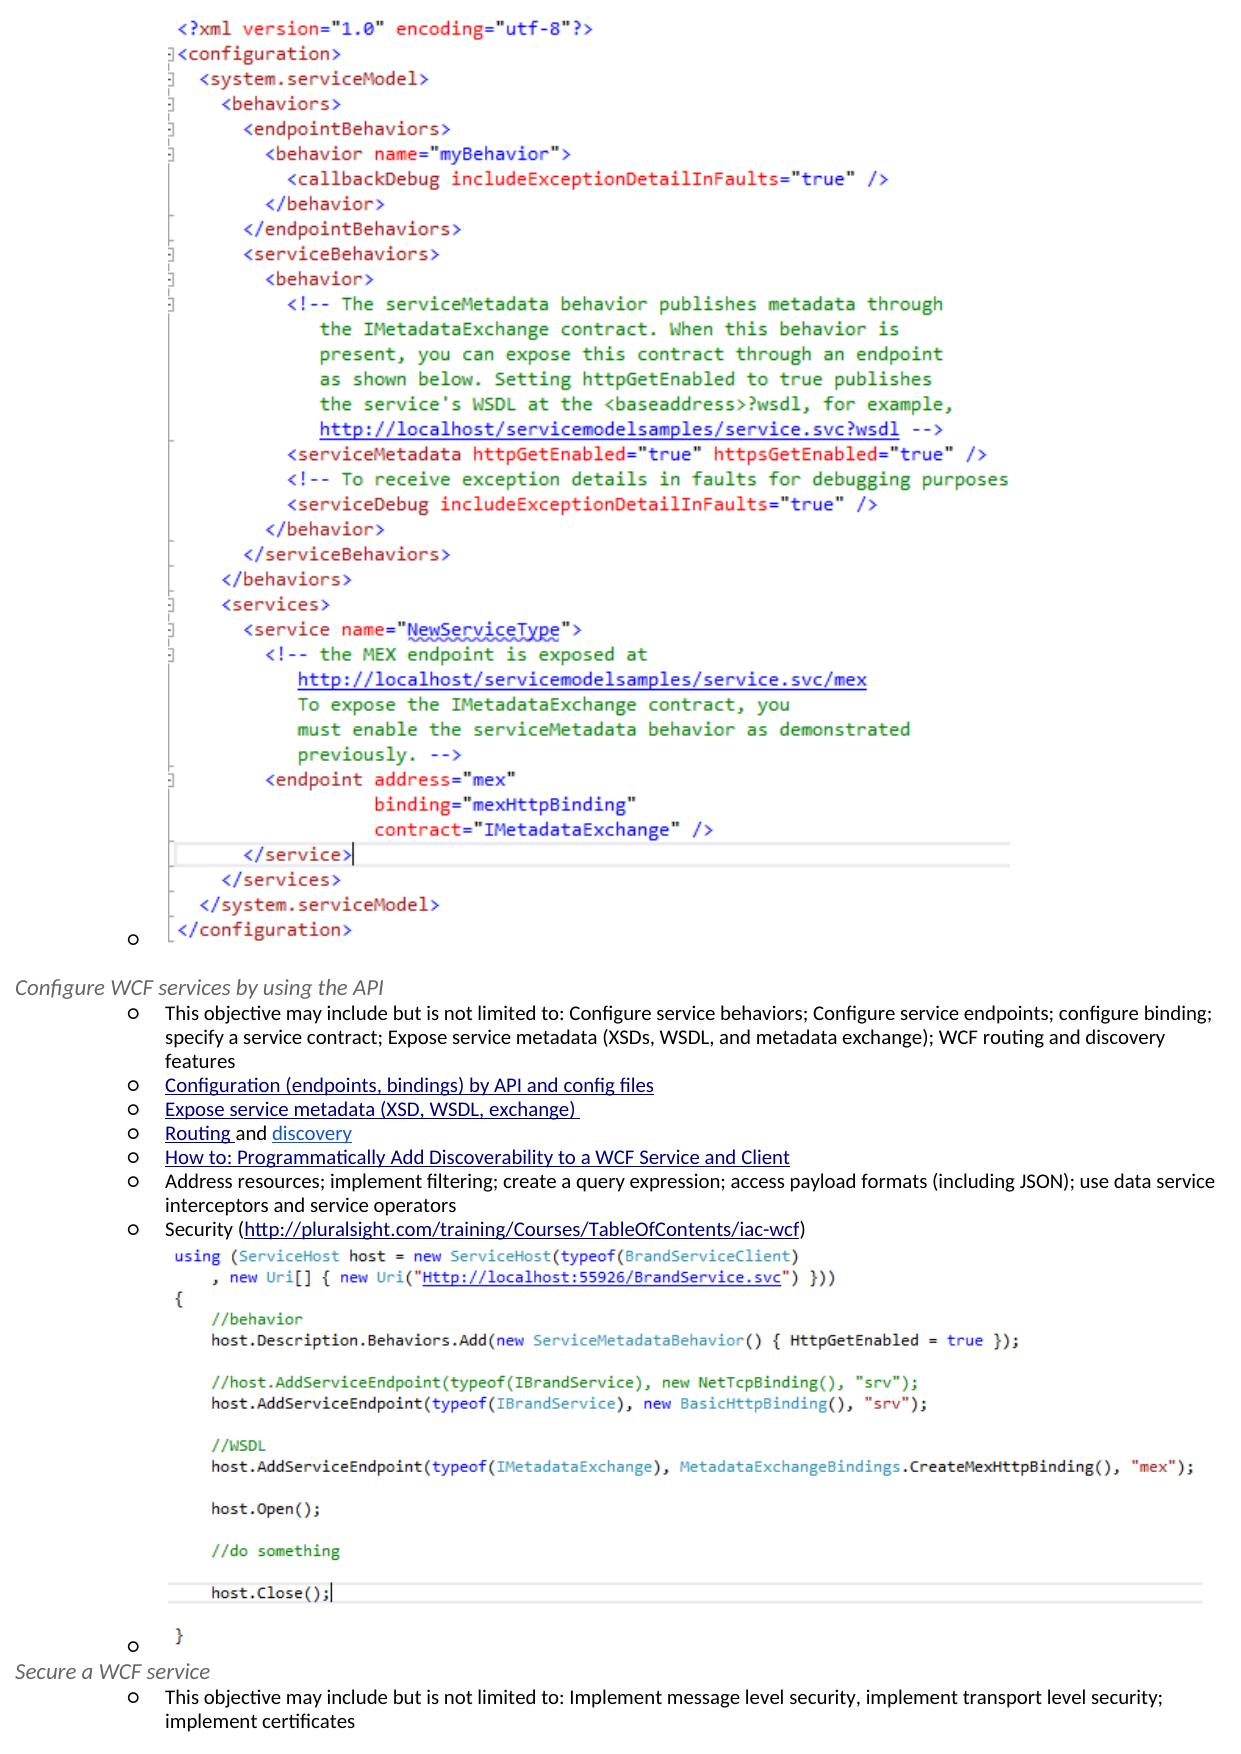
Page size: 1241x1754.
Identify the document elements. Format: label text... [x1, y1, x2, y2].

list Security (http://pluralsight.com/training/Courses/TableOfContents/iac-wcf) [139, 1221, 1225, 1241]
list How to: Programmatically Add Discoverability to a WCF Service and Client [139, 1149, 1225, 1169]
list Expose service metadata (XSD, WSDL, exchange) [139, 1101, 1225, 1122]
list Routing and discovery [139, 1125, 1225, 1146]
list Configuration (endpoints, bindings) by API and config files [139, 1077, 1225, 1098]
list This objective may include but is not limited to: Implement message level security, implement transport level security; implement certificates [127, 1688, 1225, 1733]
picture [168, 18, 1011, 944]
list This objective may include but is not limited to: Configure service behaviors; Configure service endpoints; configure binding; specify a service contract; Expose service metadata (XSDs, WSDL, and metadata exchange); WCF routing and discovery features [127, 1005, 1225, 1074]
picture [168, 1247, 1203, 1651]
subtitle Secure a WCF service [15, 1662, 1225, 1685]
list Address resources; implement filtering; create a query expression; access payload formats (including JSON); use data service interceptors and service operators [127, 1173, 1225, 1217]
subtitle Configure WCF services by using the API [15, 978, 1225, 1001]
